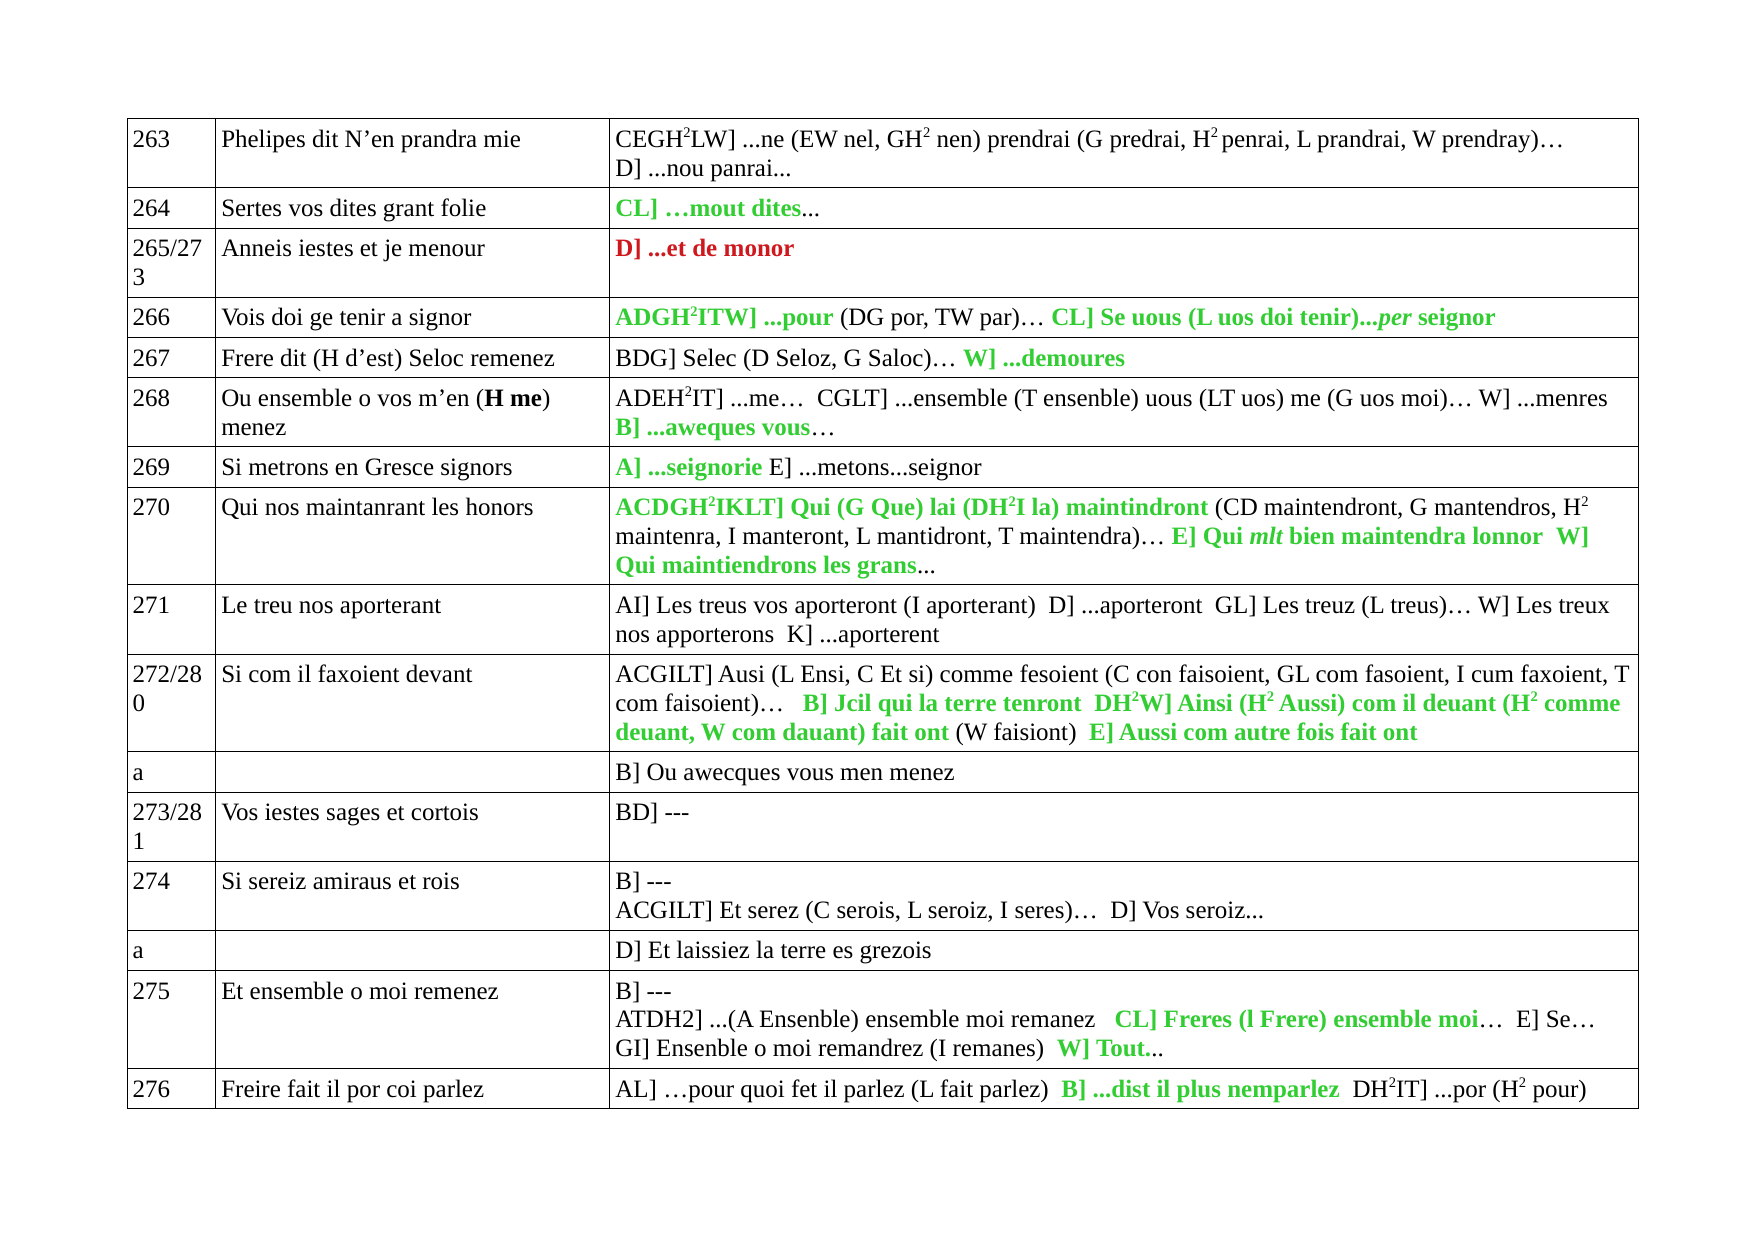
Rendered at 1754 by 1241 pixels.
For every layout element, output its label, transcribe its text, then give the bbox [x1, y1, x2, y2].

table_cell A] ...seignorie E] ...metons...seignor [610, 447, 1638, 487]
table_cell Si sereiz amiraus et rois [216, 862, 609, 930]
table_cell Le treu nos aporterant [216, 585, 609, 653]
table_cell Ou ensemble o vos m’en (H me) menez [216, 378, 609, 446]
table_cell 269 [128, 447, 215, 487]
table_cell 273/281 [128, 793, 215, 861]
table_cell AL] …pour quoi fet il parlez (L fait parlez) B] ...dist il plus nemparlez DH2IT] ...por (H2 pour) [610, 1069, 1638, 1108]
table_cell 263 [128, 119, 215, 187]
table_cell 267 [128, 338, 215, 377]
table_cell 271 [128, 585, 215, 653]
table_cell CL] …mout dites... [610, 188, 1638, 227]
table_cell [216, 752, 609, 792]
table_cell B] --- ACGILT] Et serez (C serois, L seroiz, I seres)… D] Vos seroiz... [610, 862, 1638, 930]
table_cell 264 [128, 188, 215, 227]
table_cell Frere dit (H d’est) Seloc remenez [216, 338, 609, 377]
table_cell BDG] Selec (D Seloz, G Saloc)… W] ...demoures [610, 338, 1638, 377]
table_cell Sertes vos dites grant folie [216, 188, 609, 227]
table_cell ADGH2ITW] ...pour (DG por, TW par)… CL] Se uous (L uos doi tenir)...per seignor [610, 298, 1638, 337]
table_cell Qui nos maintanrant les honors [216, 488, 609, 584]
table_cell 272/280 [128, 655, 215, 751]
table_cell 276 [128, 1069, 215, 1108]
table_cell Vos iestes sages et cortois [216, 793, 609, 861]
table_cell BD] --- [610, 793, 1638, 861]
table_cell 266 [128, 298, 215, 337]
table_cell ADEH2IT] ...me… CGLT] ...ensemble (T ensenble) uous (LT uos) me (G uos moi)… W] ...menres B] ...aweques vous… [610, 378, 1638, 446]
table_cell Freire fait il por coi parlez [216, 1069, 609, 1108]
table_cell Vois doi ge tenir a signor [216, 298, 609, 337]
table_cell a [128, 752, 215, 792]
table_cell Et ensemble o moi remenez [216, 971, 609, 1068]
table_cell D] Et laissiez la terre es grezois [610, 931, 1638, 970]
table_cell 275 [128, 971, 215, 1068]
table_cell Phelipes dit N’en prandra mie [216, 119, 609, 187]
table_cell Si metrons en Gresce signors [216, 447, 609, 487]
table_cell 268 [128, 378, 215, 446]
table_cell CEGH2LW] ...ne (EW nel, GH2 nen) prendrai (G predrai, H2 penrai, L prandrai, W prendray)… D] ...nou panrai... [610, 119, 1638, 187]
table_cell 270 [128, 488, 215, 584]
table_cell 265/273 [128, 229, 215, 297]
table_cell Si com il faxoient devant [216, 655, 609, 751]
table_cell Anneis iestes et je menour [216, 229, 609, 297]
table_cell ACDGH2IKLT] Qui (G Que) lai (DH2I la) maintindront (CD maintendront, G mantendros, H2 maintenra, I manteront, L mantidront, T maintendra)… E] Qui mlt bien maintendra lonnor W] Qui maintiendrons les grans... [610, 488, 1638, 584]
table_cell 274 [128, 862, 215, 930]
table_cell [216, 931, 609, 970]
table_cell B] --- ATDH2] ...(A Ensenble) ensemble moi remanez CL] Freres (l Frere) ensemble moi… E] Se… GI] Ensenble o moi remandrez (I remanes) W] Tout... [610, 971, 1638, 1068]
table_cell D] ...et de monor [610, 229, 1638, 297]
table_cell AI] Les treus vos aporteront (I aporterant) D] ...aporteront GL] Les treuz (L treus)… W] Les treux nos apporterons K] ...aporterent [610, 585, 1638, 653]
table_cell B] Ou awecques vous men menez [610, 752, 1638, 792]
table_cell ACGILT] Ausi (L Ensi, C Et si) comme fesoient (C con faisoient, GL com fasoient, I cum faxoient, T com faisoient)… B] Jcil qui la terre tenront DH2W] Ainsi (H2 Aussi) com il deuant (H2 comme deuant, W com dauant) fait ont (W faisiont) E] Aussi com autre fois fait ont [610, 655, 1638, 751]
table_cell a [128, 931, 215, 970]
